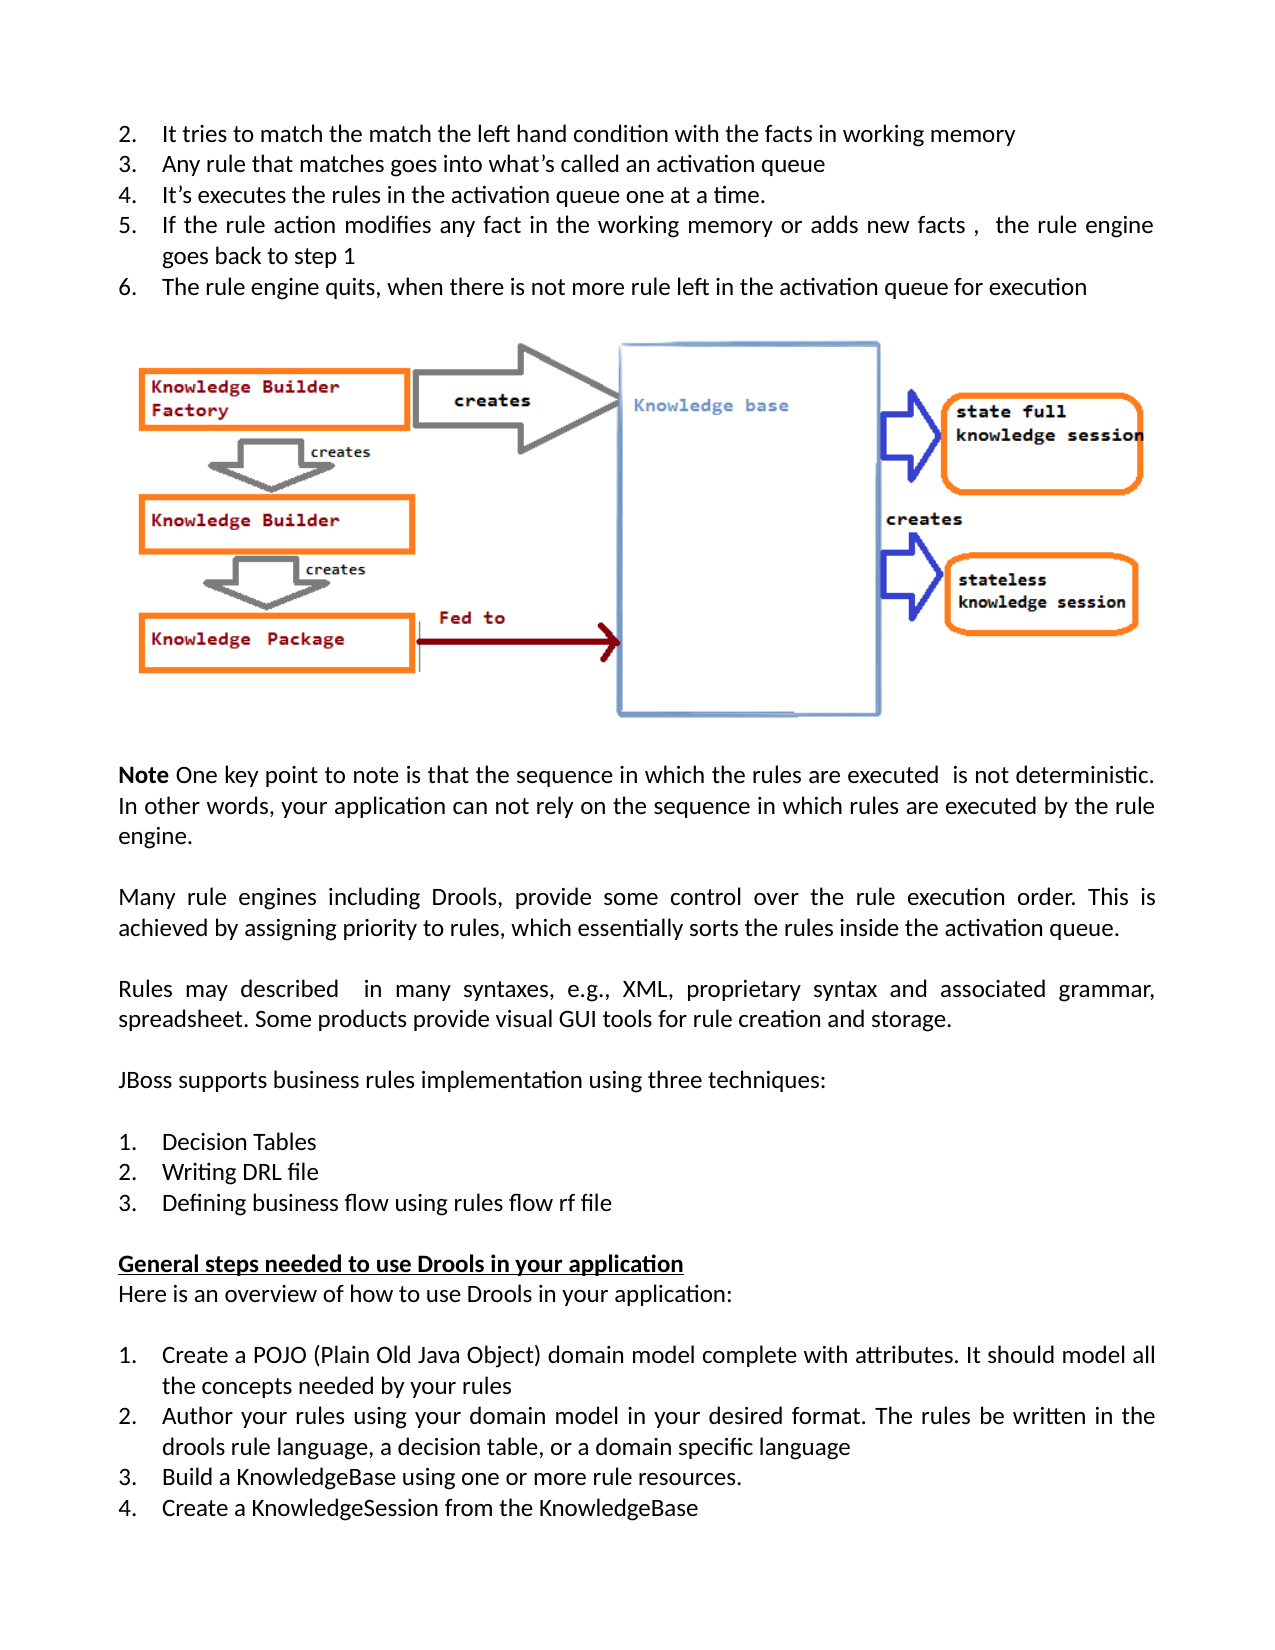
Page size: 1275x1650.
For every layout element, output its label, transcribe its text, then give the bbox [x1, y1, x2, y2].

picture [118, 331, 1157, 729]
text Note One key point to note is that the sequence in which the rules are executed is not deterministic. In other words, your application can not rely on the sequence in which rules are executed by the rule engine. [118, 759, 1157, 851]
list Author your rules using your domain model in your desired format. The rules be written in the drools rule language, a decision table, or a domain specific language [118, 1400, 1157, 1461]
list If the rule action modifies any fact in the working memory or adds new facts , the rule engine goes back to step 1 [118, 210, 1157, 271]
text Here is an overview of how to use Drools in your application: [118, 1278, 1157, 1309]
text Many rule engines including Drools, provide some control over the rule execution order. This is achieved by assigning priority to rules, which essentially sorts the rules inside the activation queue. [118, 881, 1157, 942]
list Create a KnowledgeSession from the KnowledgeBase [118, 1492, 1157, 1522]
list Decision Tables [118, 1126, 1157, 1156]
text General steps needed to use Drools in your application [118, 1248, 1157, 1278]
list It tries to match the match the left hand condition with the facts in working memory [118, 118, 1157, 149]
list It’s executes the rules in the activation queue one at a time. [118, 179, 1157, 210]
list Build a KnowledgeBase using one or more rule resources. [118, 1461, 1157, 1492]
list Any rule that matches goes into what’s called an activation queue [118, 149, 1157, 179]
text Rules may described in many syntaxes, e.g., XML, proprietary syntax and associated grammar, spreadsheet. Some products provide visual GUI tools for rule creation and storage. [118, 973, 1157, 1034]
text JBoss supports business rules implementation using three techniques: [118, 1064, 1157, 1095]
list Defining business flow using rules flow rf file [118, 1187, 1157, 1217]
list Writing DRL file [118, 1156, 1157, 1187]
list Create a POJO (Plain Old Java Object) domain model complete with attributes. It should model all the concepts needed by your rules [118, 1339, 1157, 1400]
list The rule engine quits, when there is not more rule left in the activation queue for execution [118, 271, 1157, 301]
